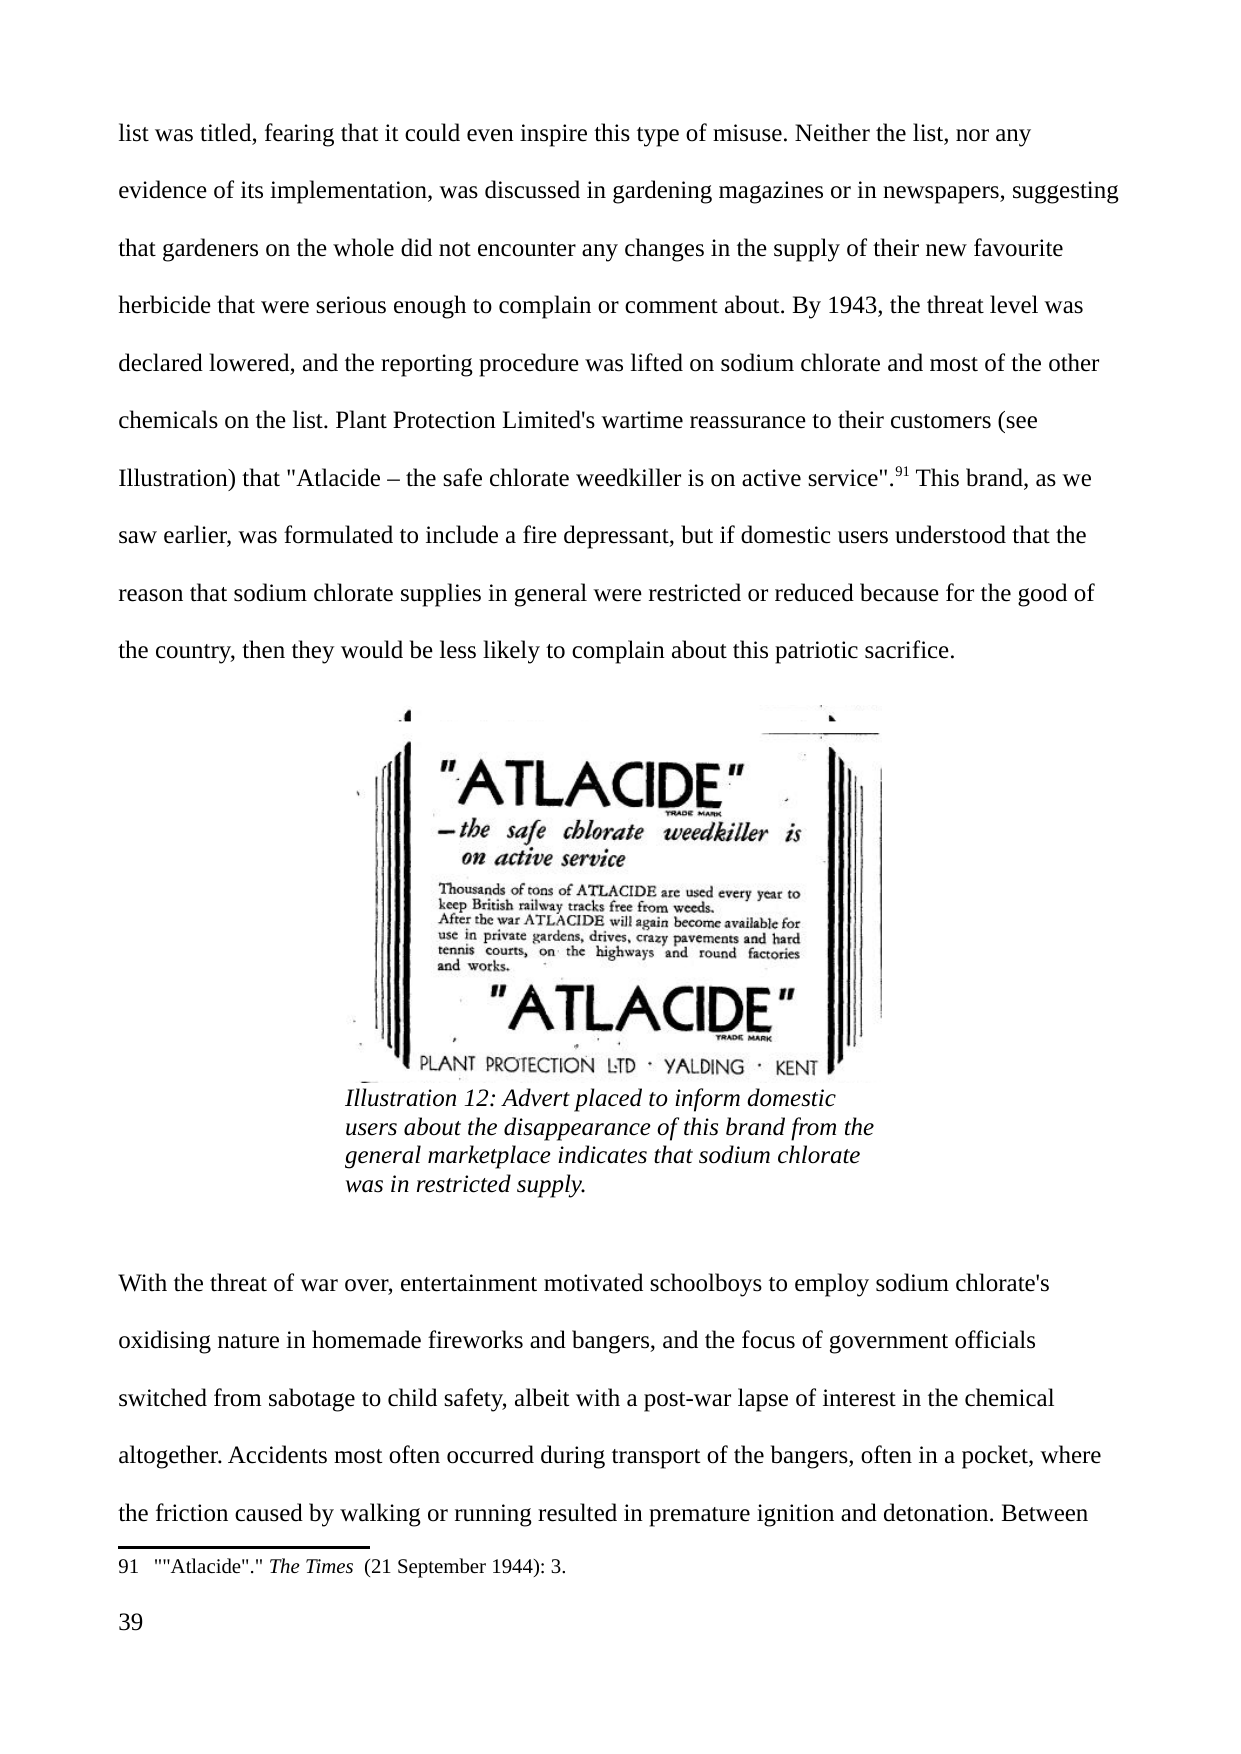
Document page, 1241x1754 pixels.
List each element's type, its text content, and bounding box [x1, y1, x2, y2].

text Illustration 12: Advert placed to inform domestic users about the disappearance of this brand from the general marketplace indicates that sodium chlorate was in restricted supply. [345, 1083, 896, 1198]
text ""Atlacide"." The Times (21 September 1944): 3. [118, 1553, 1122, 1578]
text list was titled, fearing that it could even inspire this type of misuse. Neither the list, nor any evidence of its implementation, was discussed in gardening magazines or in newspapers, suggesting that gardeners on the whole did not encounter any changes in the supply of their new favourite herbicide that were serious enough to complain or comment about. By 1943, the threat level was declared lowered, and the reporting procedure was lifted on sodium chlorate and most of the other chemicals on the list. Plant Protection Limited's wartime reassurance to their customers (see Illustration) that "Atlacide – the safe chlorate weedkiller is on active service". This brand, as we saw earlier, was formulated to include a fire depressant, but if domestic users understood that the reason that sodium chlorate supplies in general were restricted or reduced because for the good of the country, then they would be less likely to complain about this patriotic sacrifice. [118, 118, 1122, 664]
text With the threat of war over, entertainment motivated schoolboys to employ sodium chlorate's oxidising nature in homemade fireworks and bangers, and the focus of government officials switched from sabotage to child safety, albeit with a post-war lapse of interest in the chemical altogether. Accidents most often occurred during transport of the bangers, often in a pocket, where the friction caused by walking or running resulted in premature ignition and detonation. Between [118, 1268, 1122, 1527]
picture [344, 705, 896, 1083]
